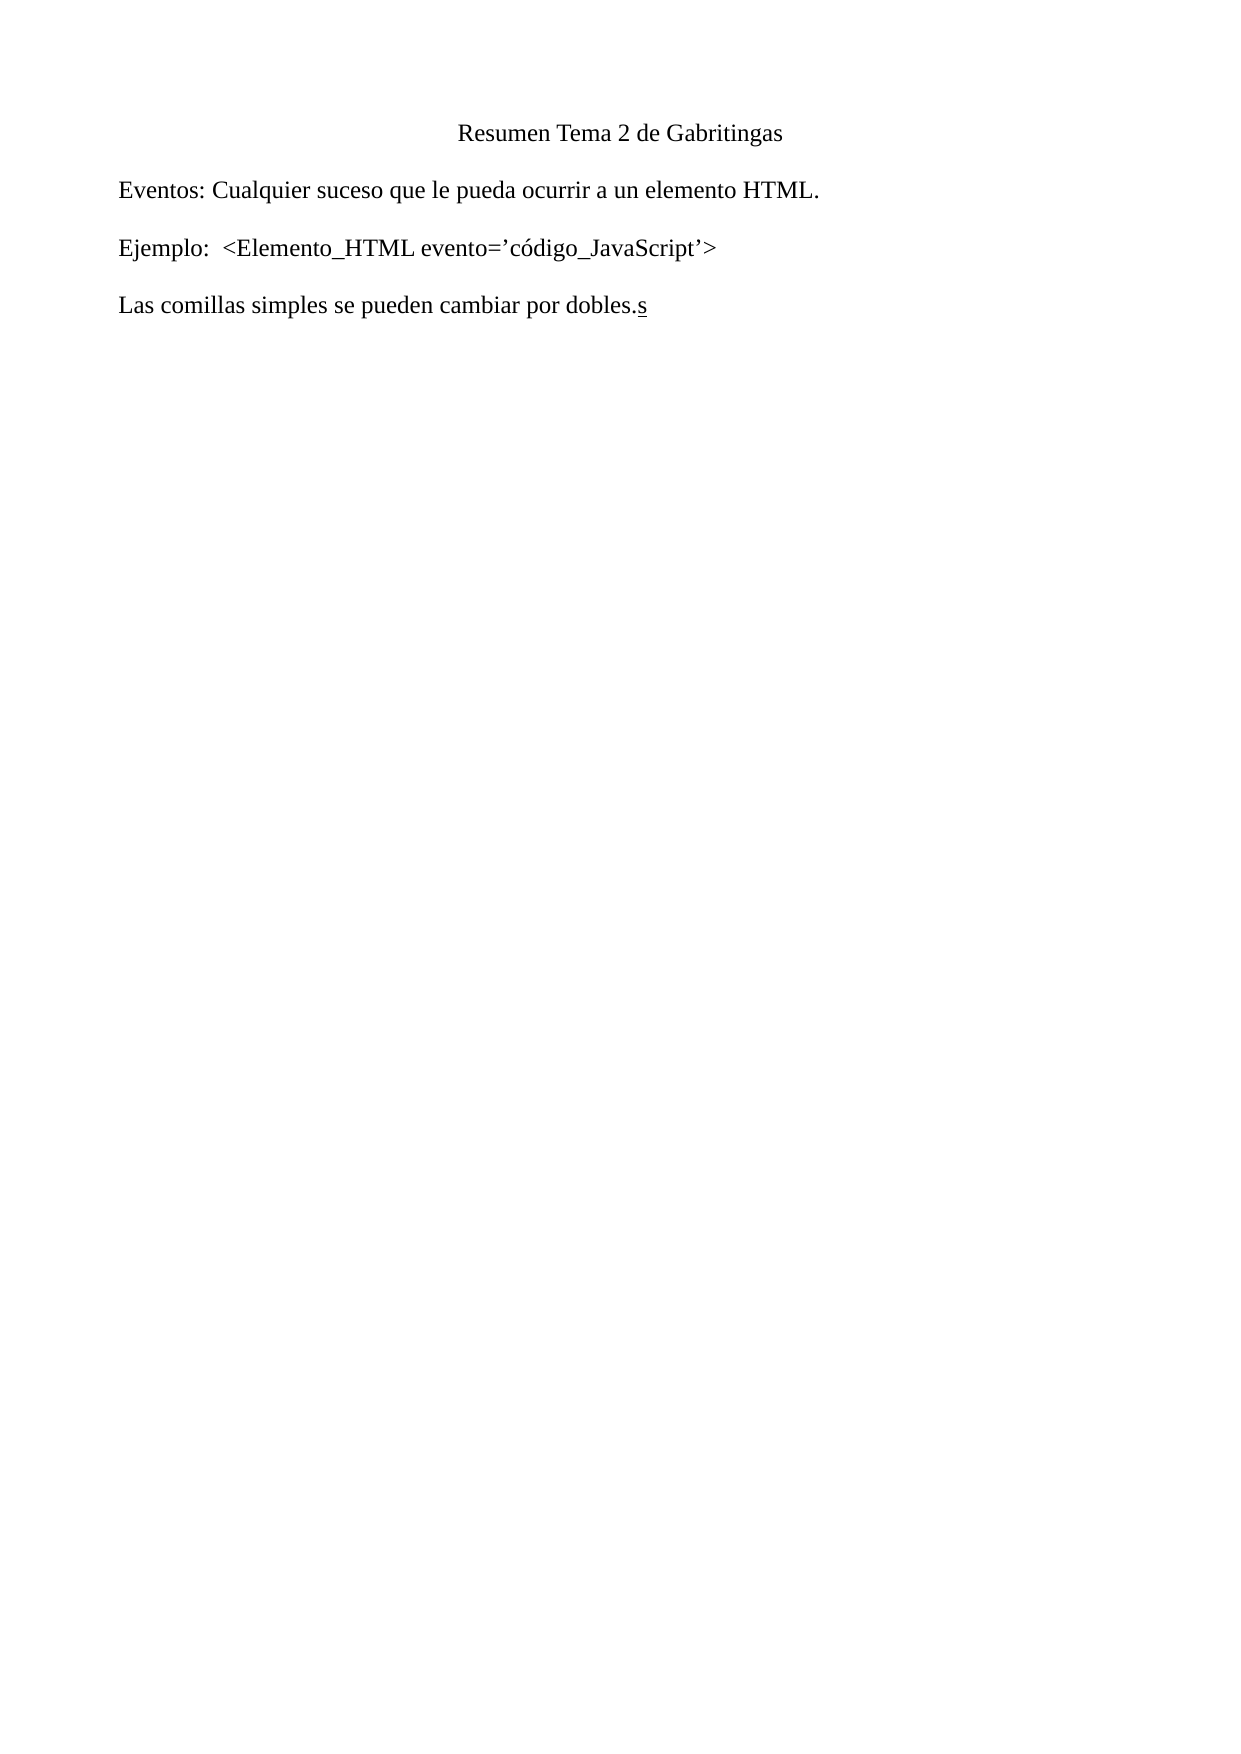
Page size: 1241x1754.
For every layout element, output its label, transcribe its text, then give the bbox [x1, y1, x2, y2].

text Eventos: Cualquier suceso que le pueda ocurrir a un elemento HTML. [118, 176, 1122, 204]
text Resumen Tema 2 de Gabritingas [118, 118, 1122, 147]
text Las comillas simples se pueden cambiar por dobles.s [118, 291, 1122, 319]
text Ejemplo: <Elemento_HTML evento=’código_JavaScript’> [118, 204, 1122, 262]
